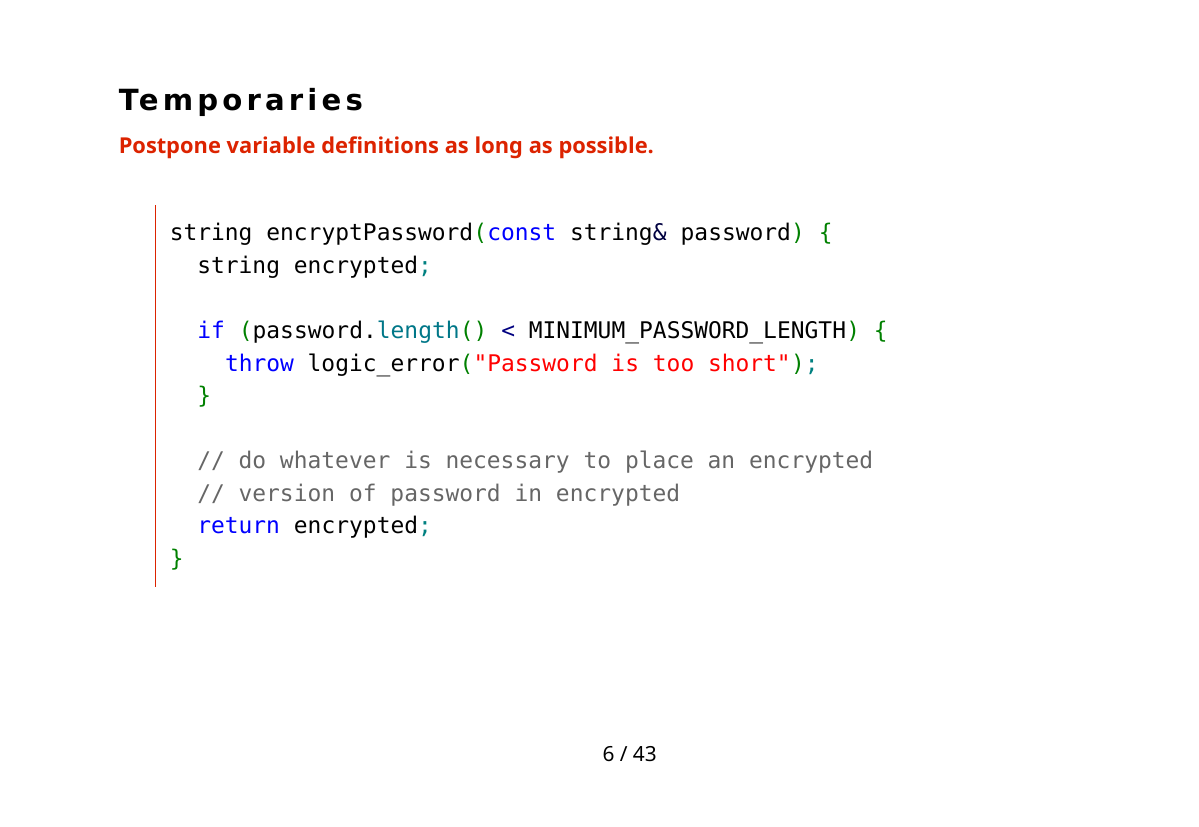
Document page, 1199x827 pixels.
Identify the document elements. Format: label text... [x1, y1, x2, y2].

text } [156, 367, 1140, 409]
title Temporaries [118, 83, 1140, 117]
text throw logic_error("Password is too short"); [156, 335, 1140, 367]
text string encrypted; [156, 237, 1140, 278]
text string encryptPassword(const string& password) { [154, 204, 1140, 237]
text } [156, 531, 1140, 587]
text Postpone variable definitions as long as possible. [118, 130, 1140, 160]
text // version of password in encrypted [156, 465, 1140, 498]
text if (password.length() < MINIMUM_PASSWORD_LENGTH) { [156, 302, 1140, 335]
text // do whatever is necessary to place an encrypted [156, 433, 1140, 465]
text return encrypted; [156, 498, 1140, 531]
